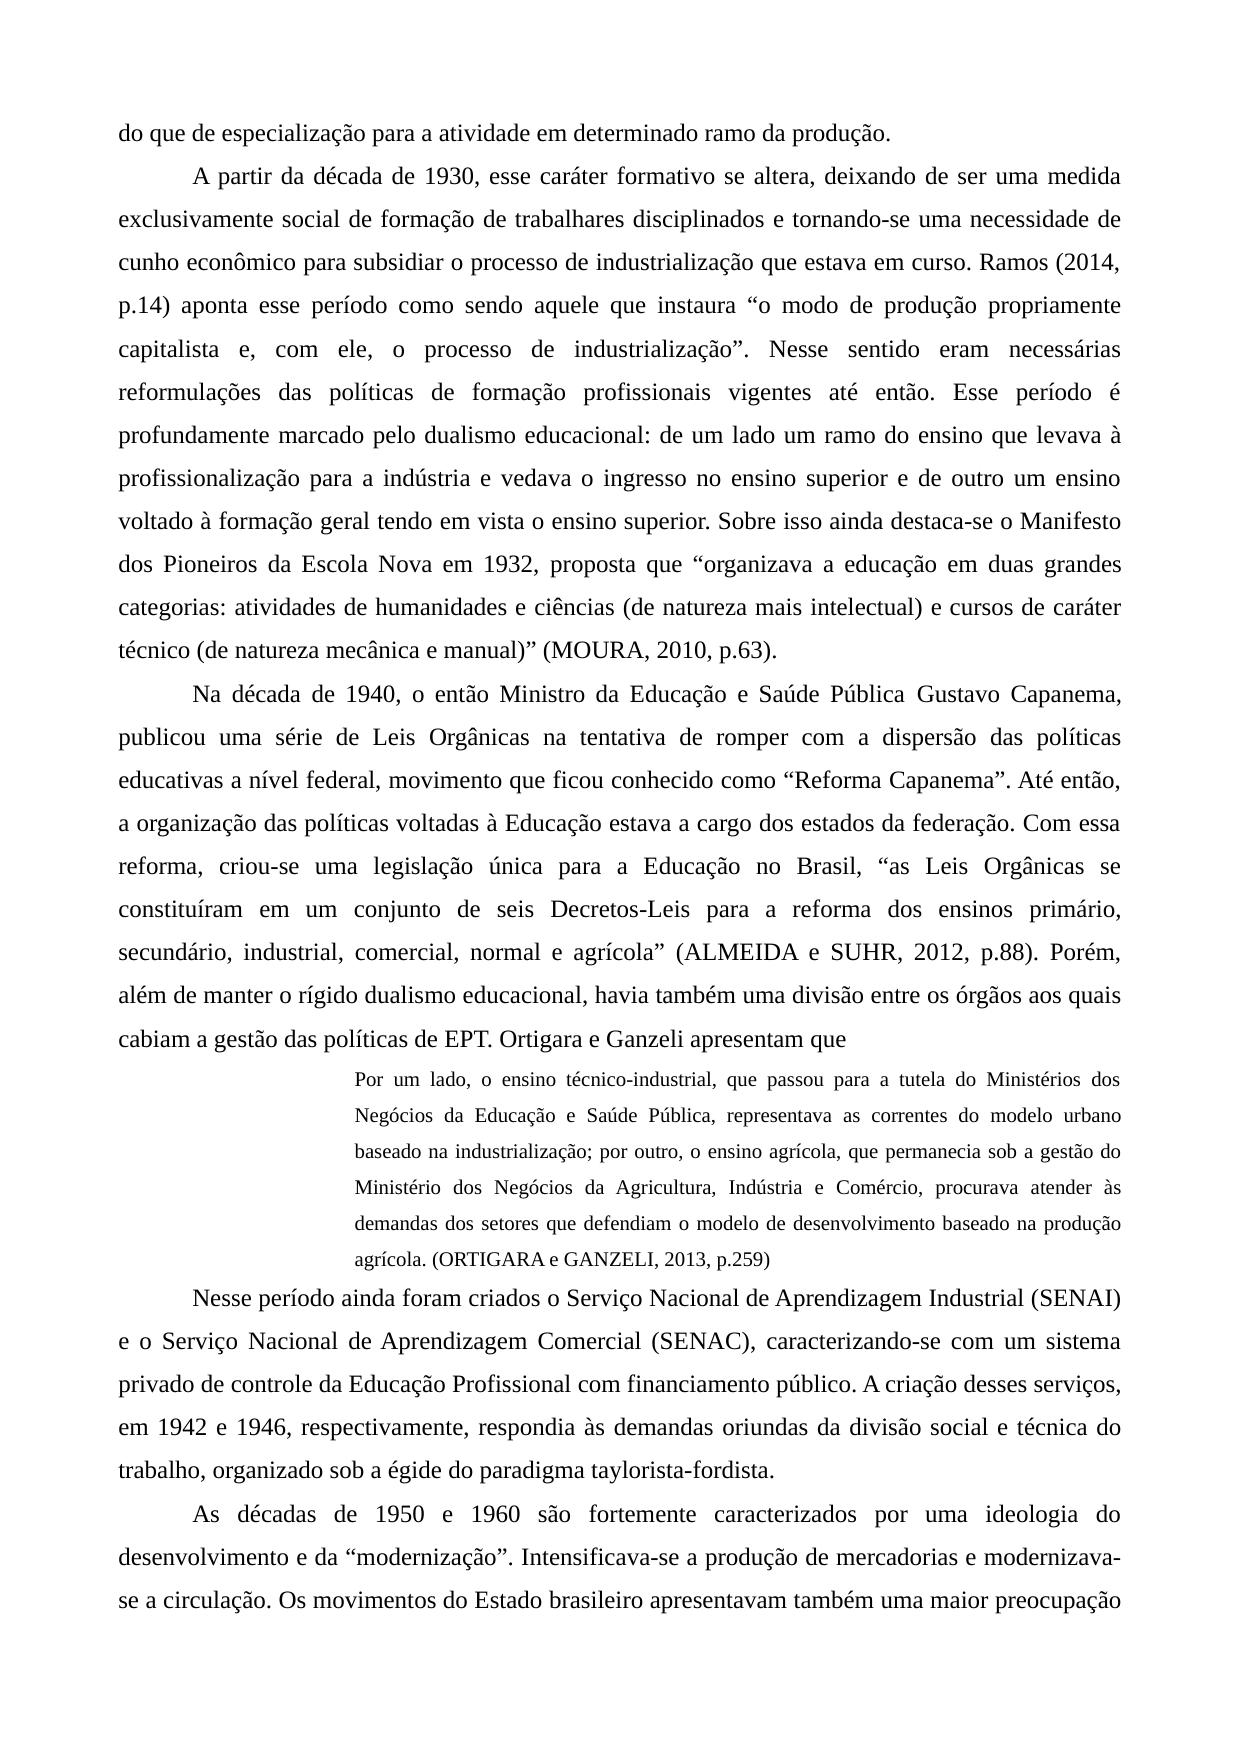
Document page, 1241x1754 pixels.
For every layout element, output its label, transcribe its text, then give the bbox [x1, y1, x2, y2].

text As décadas de 1950 e 1960 são fortemente caracterizados por uma ideologia do desenvolvimento e da “modernização”. Intensificava-se a produção de mercadorias e modernizava-se a circulação. Os movimentos do Estado brasileiro apresentavam também uma maior preocupação [118, 1499, 1122, 1614]
text Nesse período ainda foram criados o Serviço Nacional de Aprendizagem Industrial (SENAI) e o Serviço Nacional de Aprendizagem Comercial (SENAC), caracterizando-se com um sistema privado de controle da Educação Profissional com financiamento público. A criação desses serviços, em 1942 e 1946, respectivamente, respondia às demandas oriundas da divisão social e técnica do trabalho, organizado sob a égide do paradigma taylorista-fordista. [118, 1283, 1122, 1484]
text Na década de 1940, o então Ministro da Educação e Saúde Pública Gustavo Capanema, publicou uma série de Leis Orgânicas na tentativa de romper com a dispersão das políticas educativas a nível federal, movimento que ficou conhecido como “Reforma Capanema”. Até então, a organização das políticas voltadas à Educação estava a cargo dos estados da federação. Com essa reforma, criou-se uma legislação única para a Educação no Brasil, “as Leis Orgânicas se constituíram em um conjunto de seis Decretos-Leis para a reforma dos ensinos primário, secundário, industrial, comercial, normal e agrícola” (ALMEIDA e SUHR, 2012, p.88). Porém, além de manter o rígido dualismo educacional, havia também uma divisão entre os órgãos aos quais cabiam a gestão das políticas de EPT. Ortigara e Ganzeli apresentam que [118, 679, 1122, 1052]
text Por um lado, o ensino técnico-industrial, que passou para a tutela do Ministérios dos Negócios da Educação e Saúde Pública, representava as correntes do modelo urbano baseado na industrialização; por outro, o ensino agrícola, que permanecia sob a gestão do Ministério dos Negócios da Agricultura, Indústria e Comércio, procurava atender às demandas dos setores que defendiam o modelo de desenvolvimento baseado na produção agrícola. (ORTIGARA e GANZELI, 2013, p.259) [354, 1067, 1122, 1271]
text A partir da década de 1930, esse caráter formativo se altera, deixando de ser uma medida exclusivamente social de formação de trabalhares disciplinados e tornando-se uma necessidade de cunho econômico para subsidiar o processo de industrialização que estava em curso. Ramos (2014, p.14) aponta esse período como sendo aquele que instaura “o modo de produção propriamente capitalista e, com ele, o processo de industrialização”. Nesse sentido eram necessárias reformulações das políticas de formação profissionais vigentes até então. Esse período é profundamente marcado pelo dualismo educacional: de um lado um ramo do ensino que levava à profissionalização para a indústria e vedava o ingresso no ensino superior e de outro um ensino voltado à formação geral tendo em vista o ensino superior. Sobre isso ainda destaca-se o Manifesto dos Pioneiros da Escola Nova em 1932, proposta que “organizava a educação em duas grandes categorias: atividades de humanidades e ciências (de natureza mais intelectual) e cursos de caráter técnico (de natureza mecânica e manual)” (MOURA, 2010, p.63). [118, 161, 1122, 664]
text do que de especialização para a atividade em determinado ramo da produção. [118, 118, 1122, 147]
